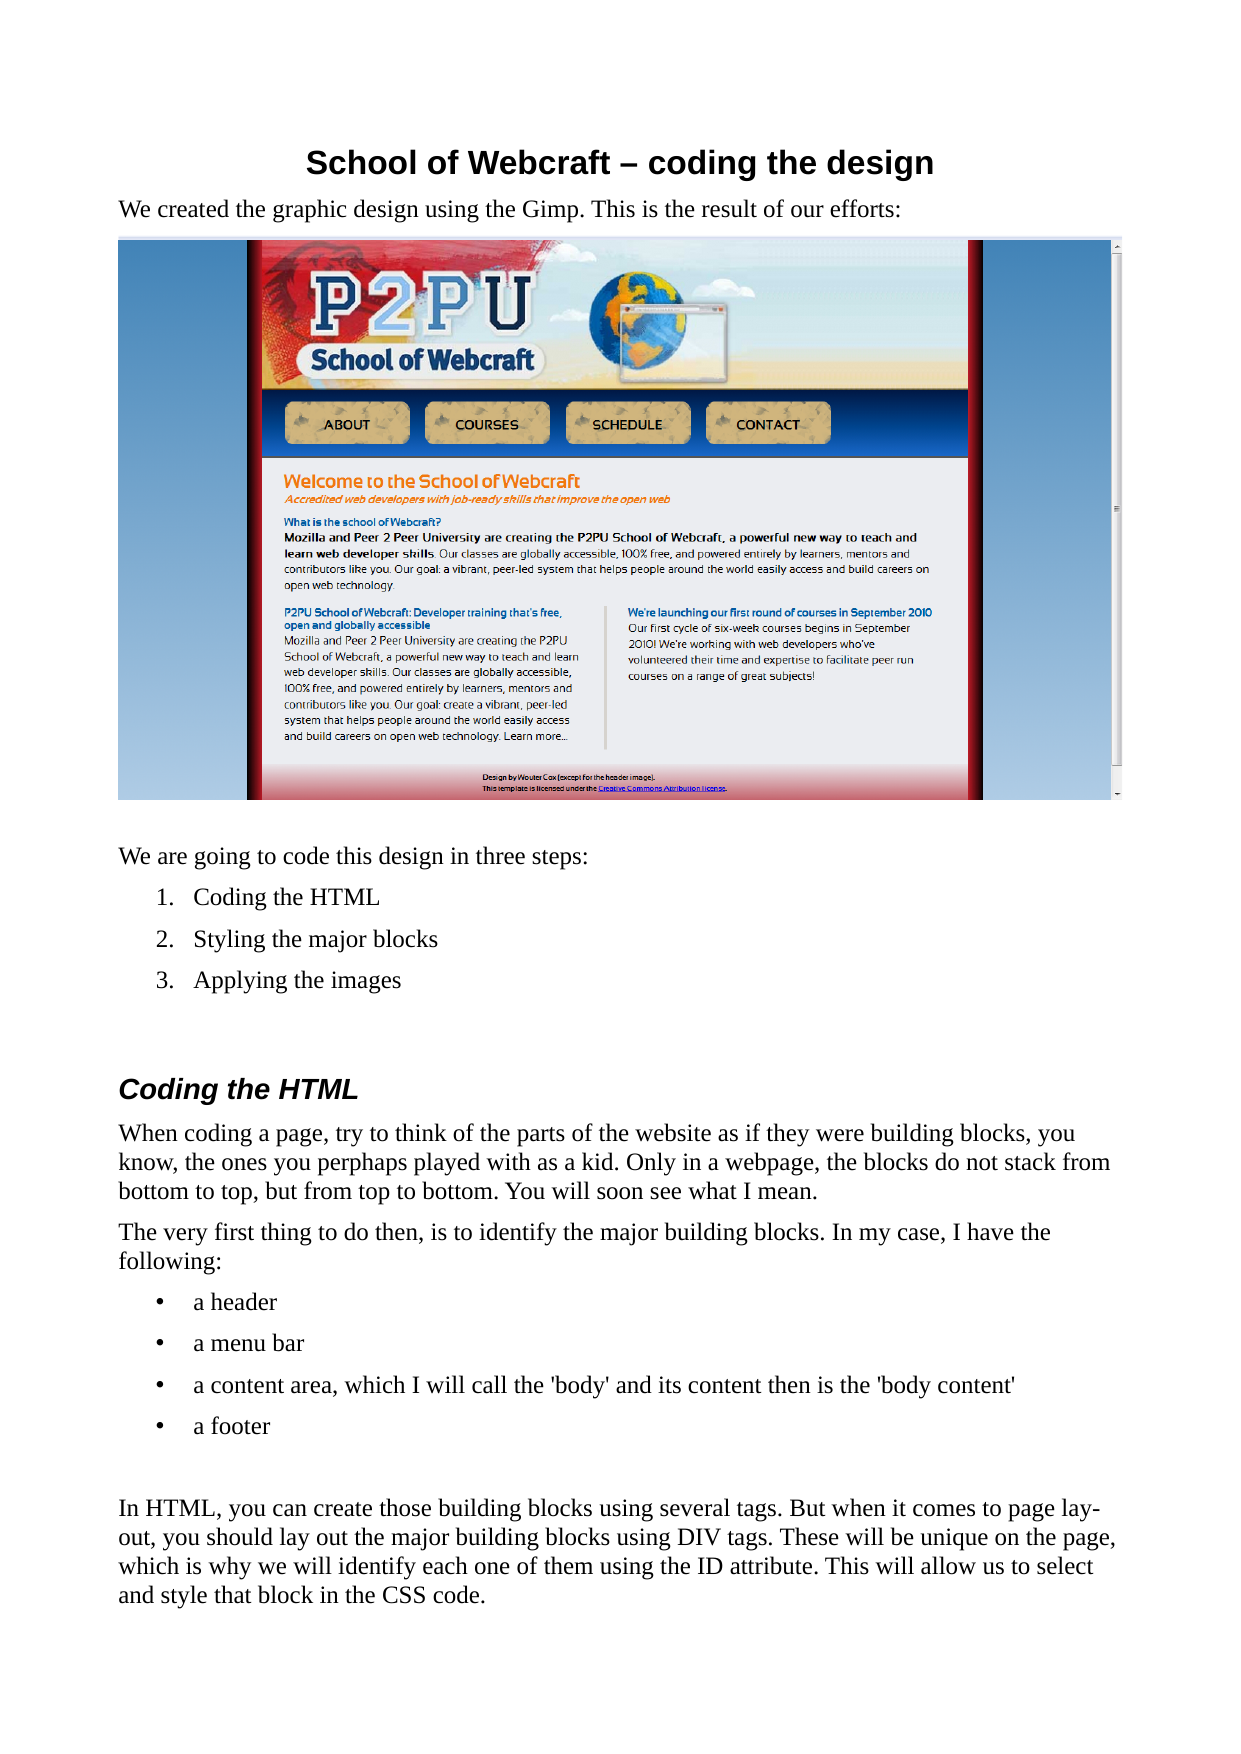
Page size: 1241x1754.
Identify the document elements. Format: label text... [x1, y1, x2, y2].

list a content area, which I will call the 'body' and its content then is the 'body content' [156, 1370, 1122, 1398]
text When coding a page, try to think of the parts of the website as if they were building blocks, you know, the ones you perphaps played with as a kid. Only in a webpage, the blocks do not stack from bottom to top, but from top to bottom. You will soon see what I mean. [118, 1118, 1122, 1205]
list Applying the images [156, 965, 1122, 994]
text We are going to code this design in three steps: [118, 841, 1122, 870]
subtitle Coding the HTML [118, 1072, 1122, 1106]
subtitle School of Webcraft – coding the design [118, 143, 1122, 182]
text The very first thing to do then, is to identify the major building blocks. In my case, I have the following: [118, 1217, 1122, 1275]
text In HTML, you can create those building blocks using several tags. But when it comes to page lay-out, you should lay out the major building blocks using DIV tags. These will be unique on the page, which is why we will identify each one of them using the ID attribute. This will allow us to select and style that block in the CSS code. [118, 1493, 1122, 1608]
list Styling the major blocks [156, 924, 1122, 952]
text We created the graphic design using the Gimp. This is the result of our efforts: [118, 194, 1122, 223]
list a menu bar [156, 1328, 1122, 1357]
list Coding the HTML [156, 882, 1122, 911]
list a header [156, 1287, 1122, 1316]
list a footer [156, 1411, 1122, 1440]
picture [118, 235, 1123, 800]
